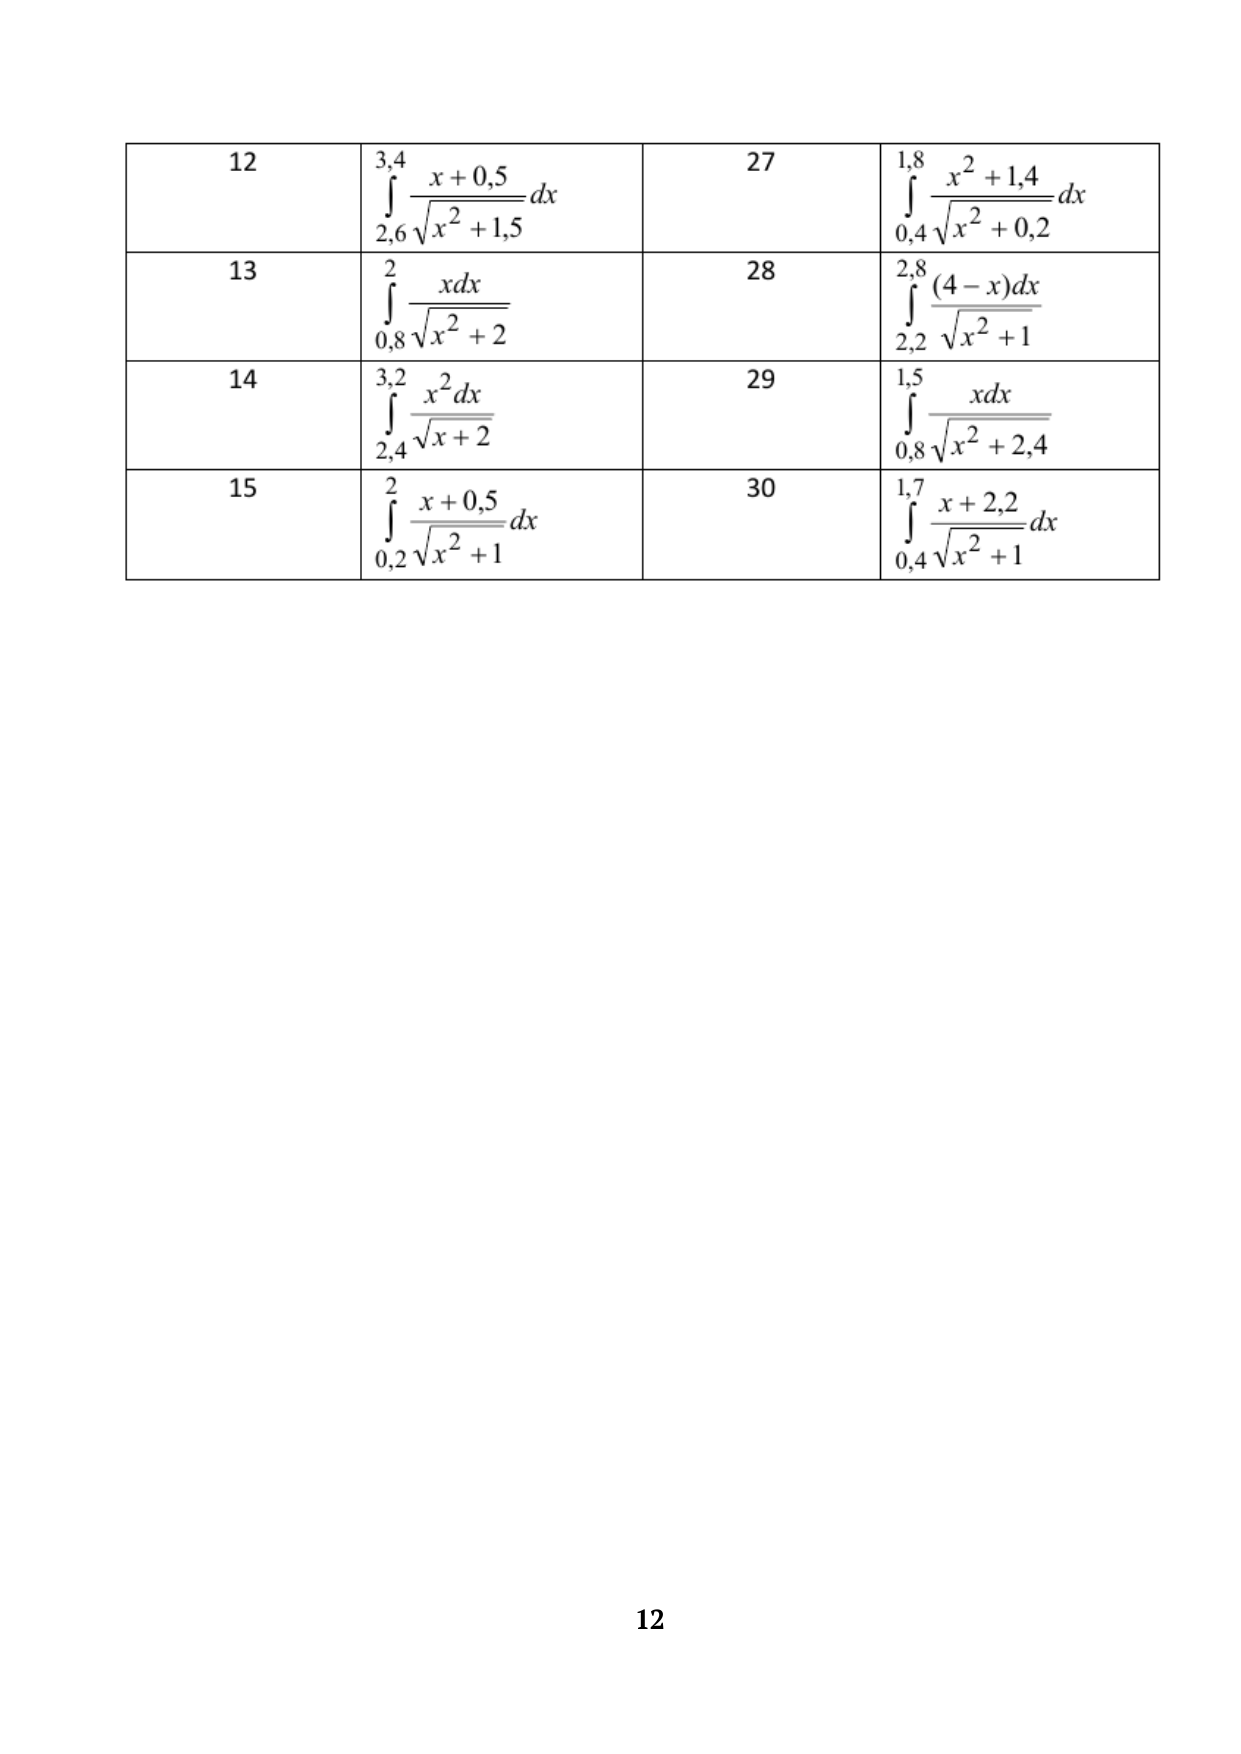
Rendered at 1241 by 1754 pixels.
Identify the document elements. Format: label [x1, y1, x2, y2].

picture [111, 124, 1175, 591]
